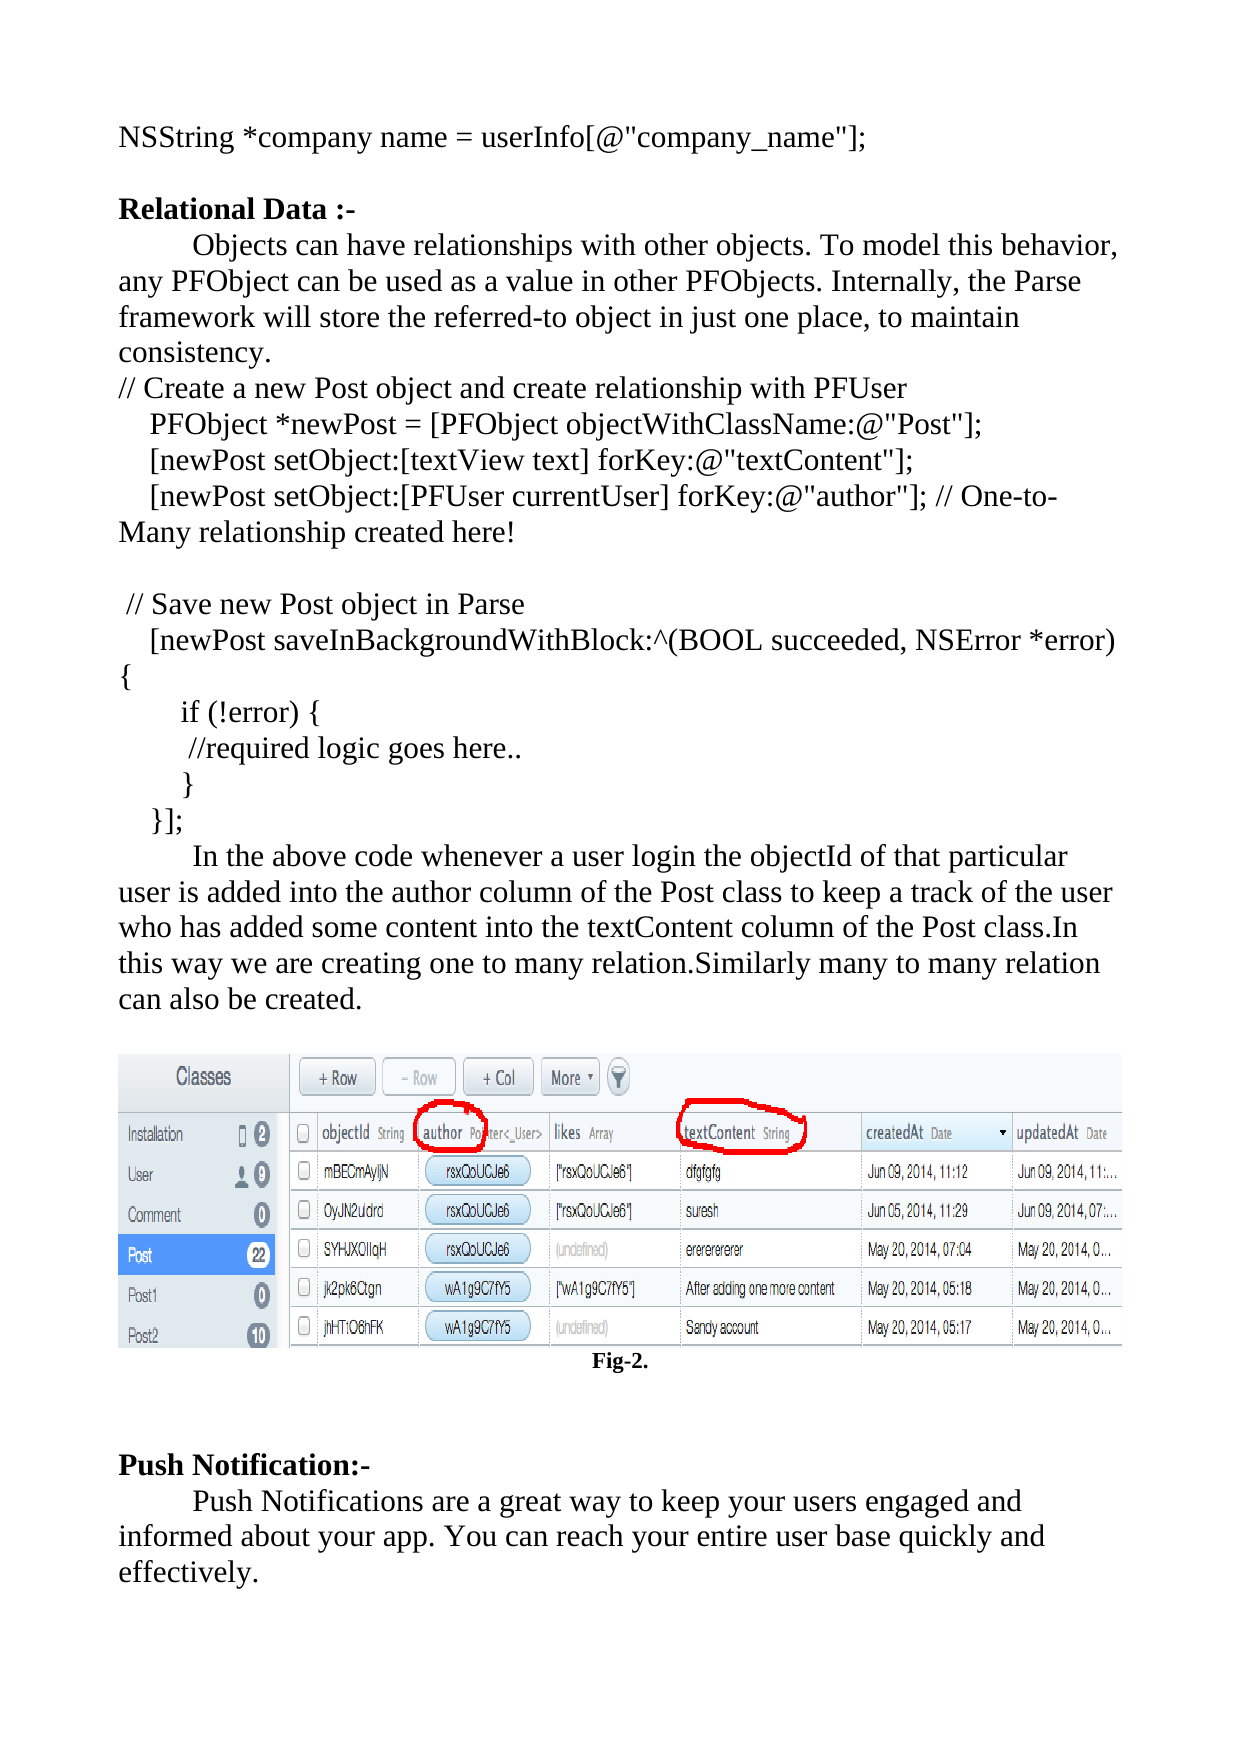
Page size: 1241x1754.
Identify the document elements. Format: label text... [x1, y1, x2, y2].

text // Create a new Post object and create relationship with PFUser [118, 370, 1122, 406]
text [newPost setObject:[textView text] forKey:@"textContent"]; [118, 442, 1122, 477]
text if (!error) { [118, 693, 1122, 729]
text //required logic goes here.. [118, 729, 1122, 765]
text }]; [118, 801, 1122, 837]
text Push Notifications are a great way to keep your users engaged and informed about your app. You can reach your entire user base quickly and effectively. [118, 1482, 1122, 1589]
text Fig-2. [118, 1348, 1122, 1374]
text In the above code whenever a user login the objectId of that particular user is added into the author column of the Post class to keep a track of the user who has added some content into the textContent column of the Post class.In this way we are creating one to many relation.Similarly many to many relation can also be created. [118, 837, 1122, 1017]
text } [118, 765, 1122, 801]
text Push Notification:- [118, 1446, 1122, 1482]
picture [118, 1054, 1123, 1348]
text [newPost setObject:[PFUser currentUser] forKey:@"author"]; // One-to-Many relationship created here! [118, 477, 1122, 549]
text [newPost saveInBackgroundWithBlock:^(BOOL succeeded, NSError *error) { [118, 621, 1122, 693]
text Objects can have relationships with other objects. To model this behavior, any PFObject can be used as a value in other PFObjects. Internally, the Parse framework will store the referred-to object in just one place, to maintain consistency. [118, 226, 1122, 370]
text // Save new Post object in Parse [118, 585, 1122, 621]
text NSString *company name = userInfo[@"company_name"]; [118, 118, 1122, 154]
text PFObject *newPost = [PFObject objectWithClassName:@"Post"]; [118, 406, 1122, 442]
text Relational Data :- [118, 190, 1122, 226]
